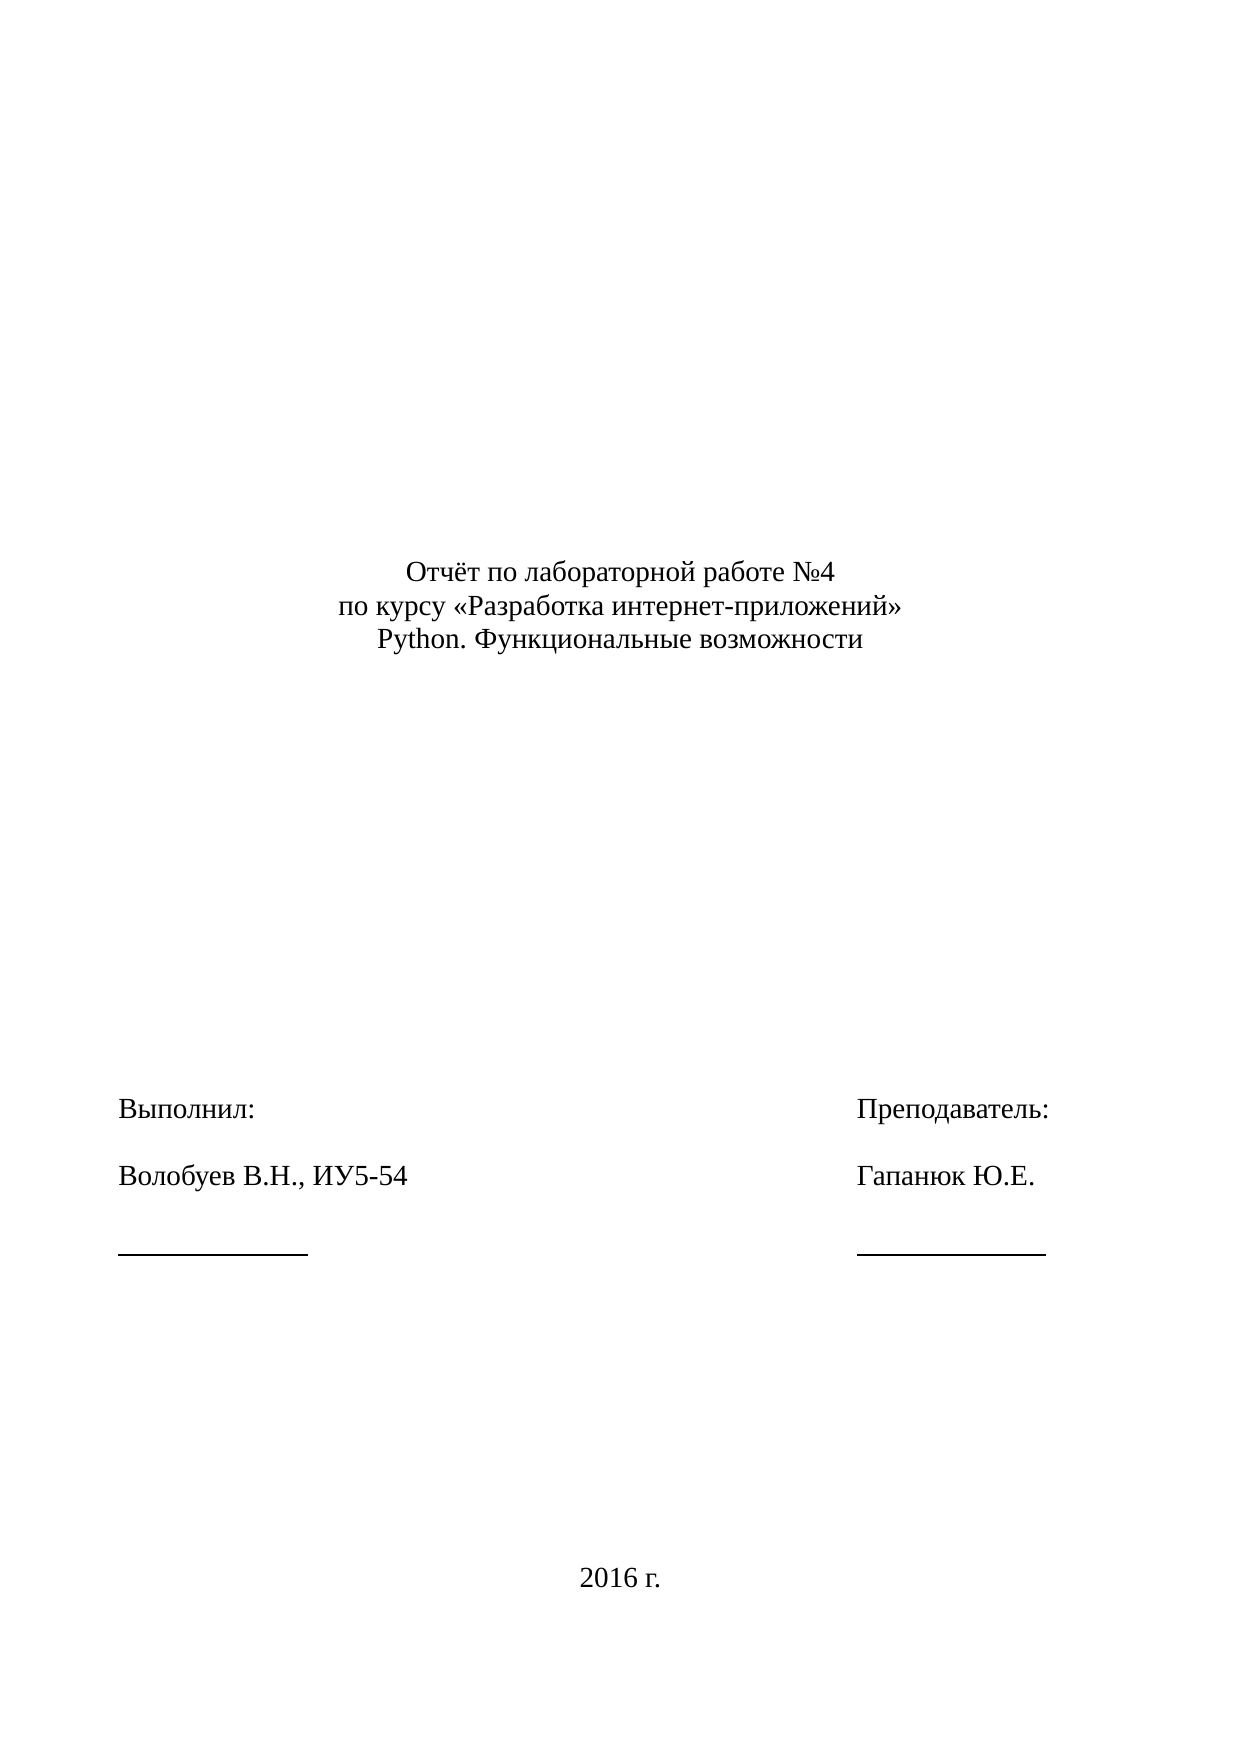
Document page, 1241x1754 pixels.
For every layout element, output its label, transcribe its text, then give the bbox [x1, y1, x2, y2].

text Отчёт по лабораторной работе №4 [118, 554, 1122, 588]
text Выполнил: Преподаватель: [118, 1091, 1122, 1124]
text по курсу «Разработка интернет-приложений» [118, 588, 1122, 621]
text Волобуев В.Н., ИУ5-54 Гапанюк Ю.Е. [118, 1158, 1122, 1191]
text 2016 г. [118, 1560, 1122, 1594]
text Python. Функциональные возможности [118, 621, 1122, 655]
